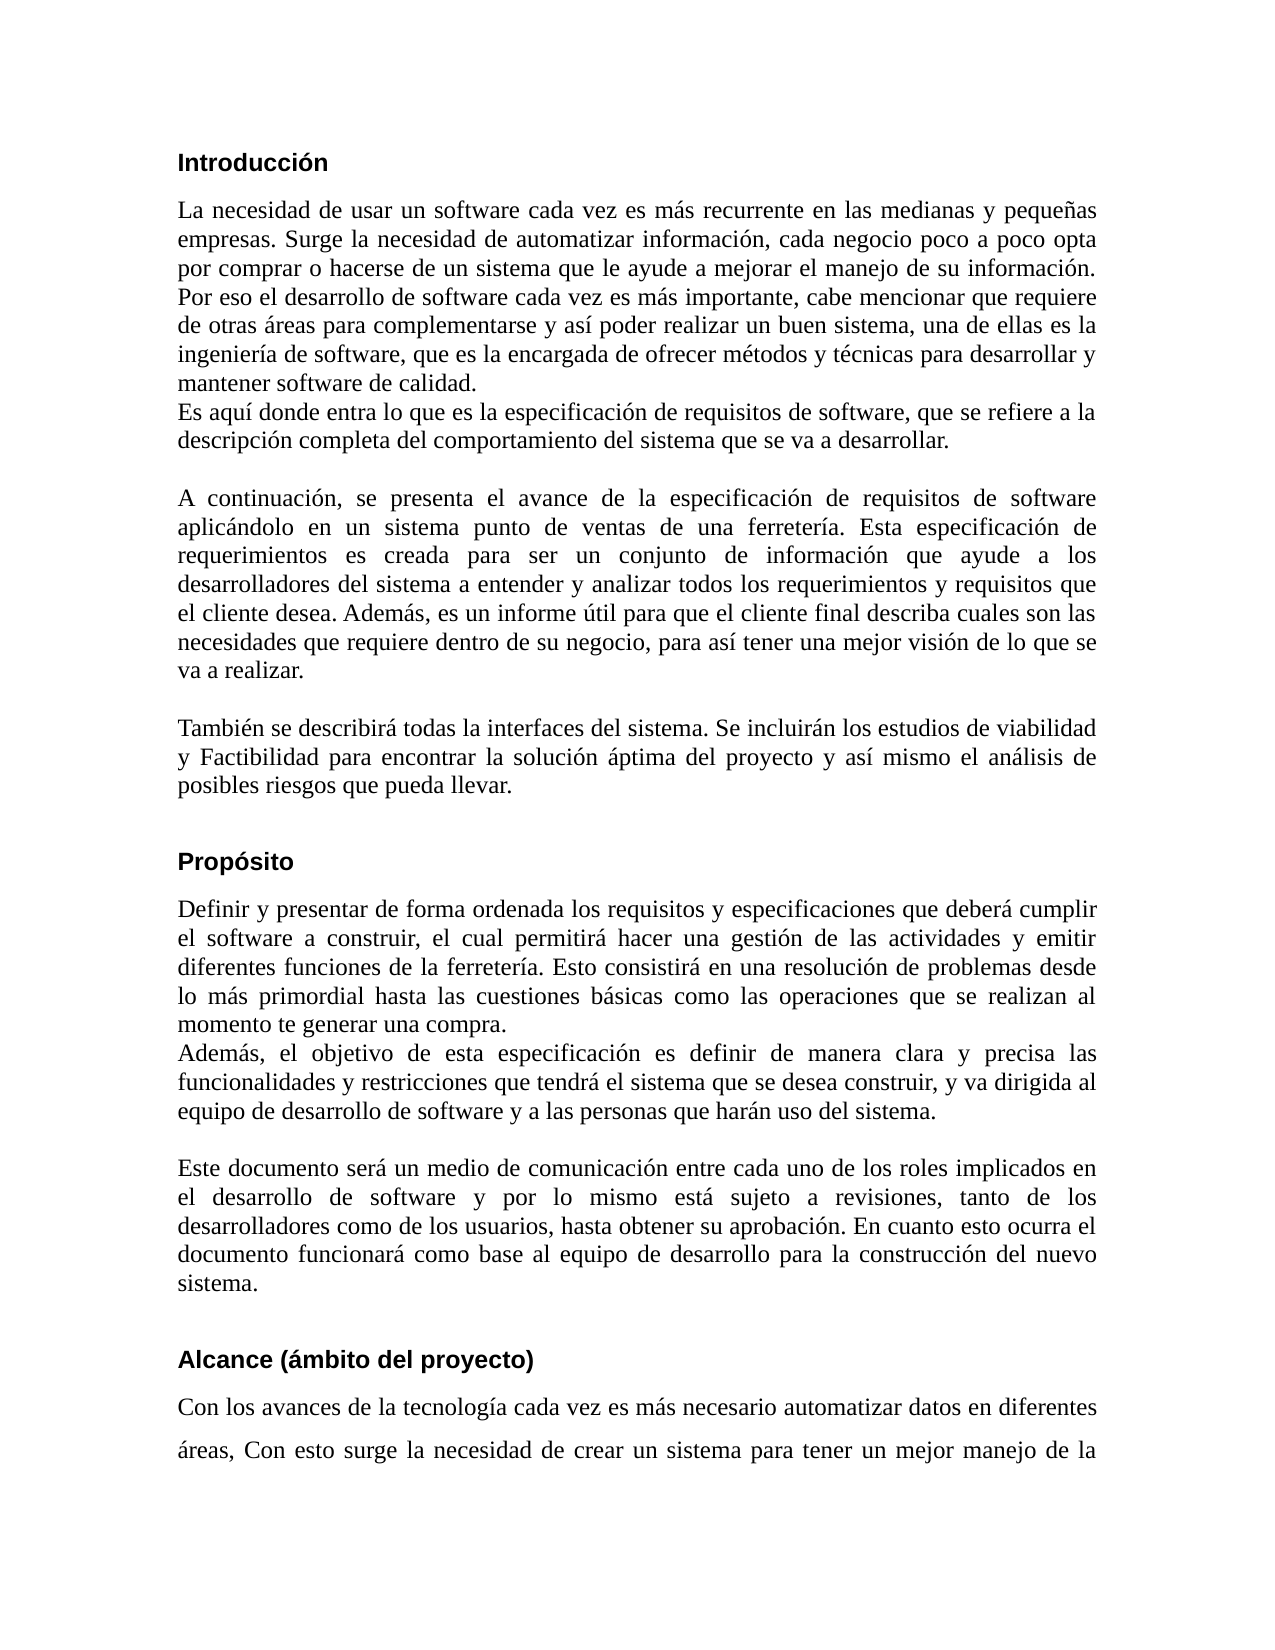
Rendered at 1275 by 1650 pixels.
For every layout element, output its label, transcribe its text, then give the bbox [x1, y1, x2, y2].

text Este documento será un medio de comunicación entre cada uno de los roles implicados en el desarrollo de software y por lo mismo está sujeto a revisiones, tanto de los desarrolladores como de los usuarios, hasta obtener su aprobación. En cuanto esto ocurra el documento funcionará como base al equipo de desarrollo para la construcción del nuevo sistema. [177, 1153, 1098, 1297]
text También se describirá todas la interfaces del sistema. Se incluirán los estudios de viabilidad y Factibilidad para encontrar la solución áptima del proyecto y así mismo el análisis de posibles riesgos que pueda llevar. [177, 713, 1098, 799]
text Con los avances de la tecnología cada vez es más necesario automatizar datos en diferentes áreas, Con esto surge la necesidad de crear un sistema para tener un mejor manejo de la [177, 1392, 1098, 1464]
text Además, el objetivo de esta especificación es definir de manera clara y precisa las funcionalidades y restricciones que tendrá el sistema que se desea construir, y va dirigida al equipo de desarrollo de software y a las personas que harán uso del sistema. [177, 1038, 1098, 1124]
text La necesidad de usar un software cada vez es más recurrente en las medianas y pequeñas empresas. Surge la necesidad de automatizar información, cada negocio poco a poco opta por comprar o hacerse de un sistema que le ayude a mejorar el manejo de su información. Por eso el desarrollo de software cada vez es más importante, cabe mencionar que requiere de otras áreas para complementarse y así poder realizar un buen sistema, una de ellas es la ingeniería de software, que es la encargada de ofrecer métodos y técnicas para desarrollar y mantener software de calidad. [177, 195, 1098, 397]
text Es aquí donde entra lo que es la especificación de requisitos de software, que se refiere a la descripción completa del comportamiento del sistema que se va a desarrollar. [177, 397, 1098, 454]
text Alcance (ámbito del proyecto) [177, 1345, 1098, 1373]
text Introducción [177, 148, 1098, 176]
text A continuación, se presenta el avance de la especificación de requisitos de software aplicándolo en un sistema punto de ventas de una ferretería. Esta especificación de requerimientos es creada para ser un conjunto de información que ayude a los desarrolladores del sistema a entender y analizar todos los requerimientos y requisitos que el cliente desea. Además, es un informe útil para que el cliente final describa cuales son las necesidades que requiere dentro de su negocio, para así tener una mejor visión de lo que se va a realizar. [177, 483, 1098, 684]
text Definir y presentar de forma ordenada los requisitos y especificaciones que deberá cumplir el software a construir, el cual permitirá hacer una gestión de las actividades y emitir diferentes funciones de la ferretería. Esto consistirá en una resolución de problemas desde lo más primordial hasta las cuestiones básicas como las operaciones que se realizan al momento te generar una compra. [177, 894, 1098, 1038]
text Propósito [177, 847, 1098, 876]
